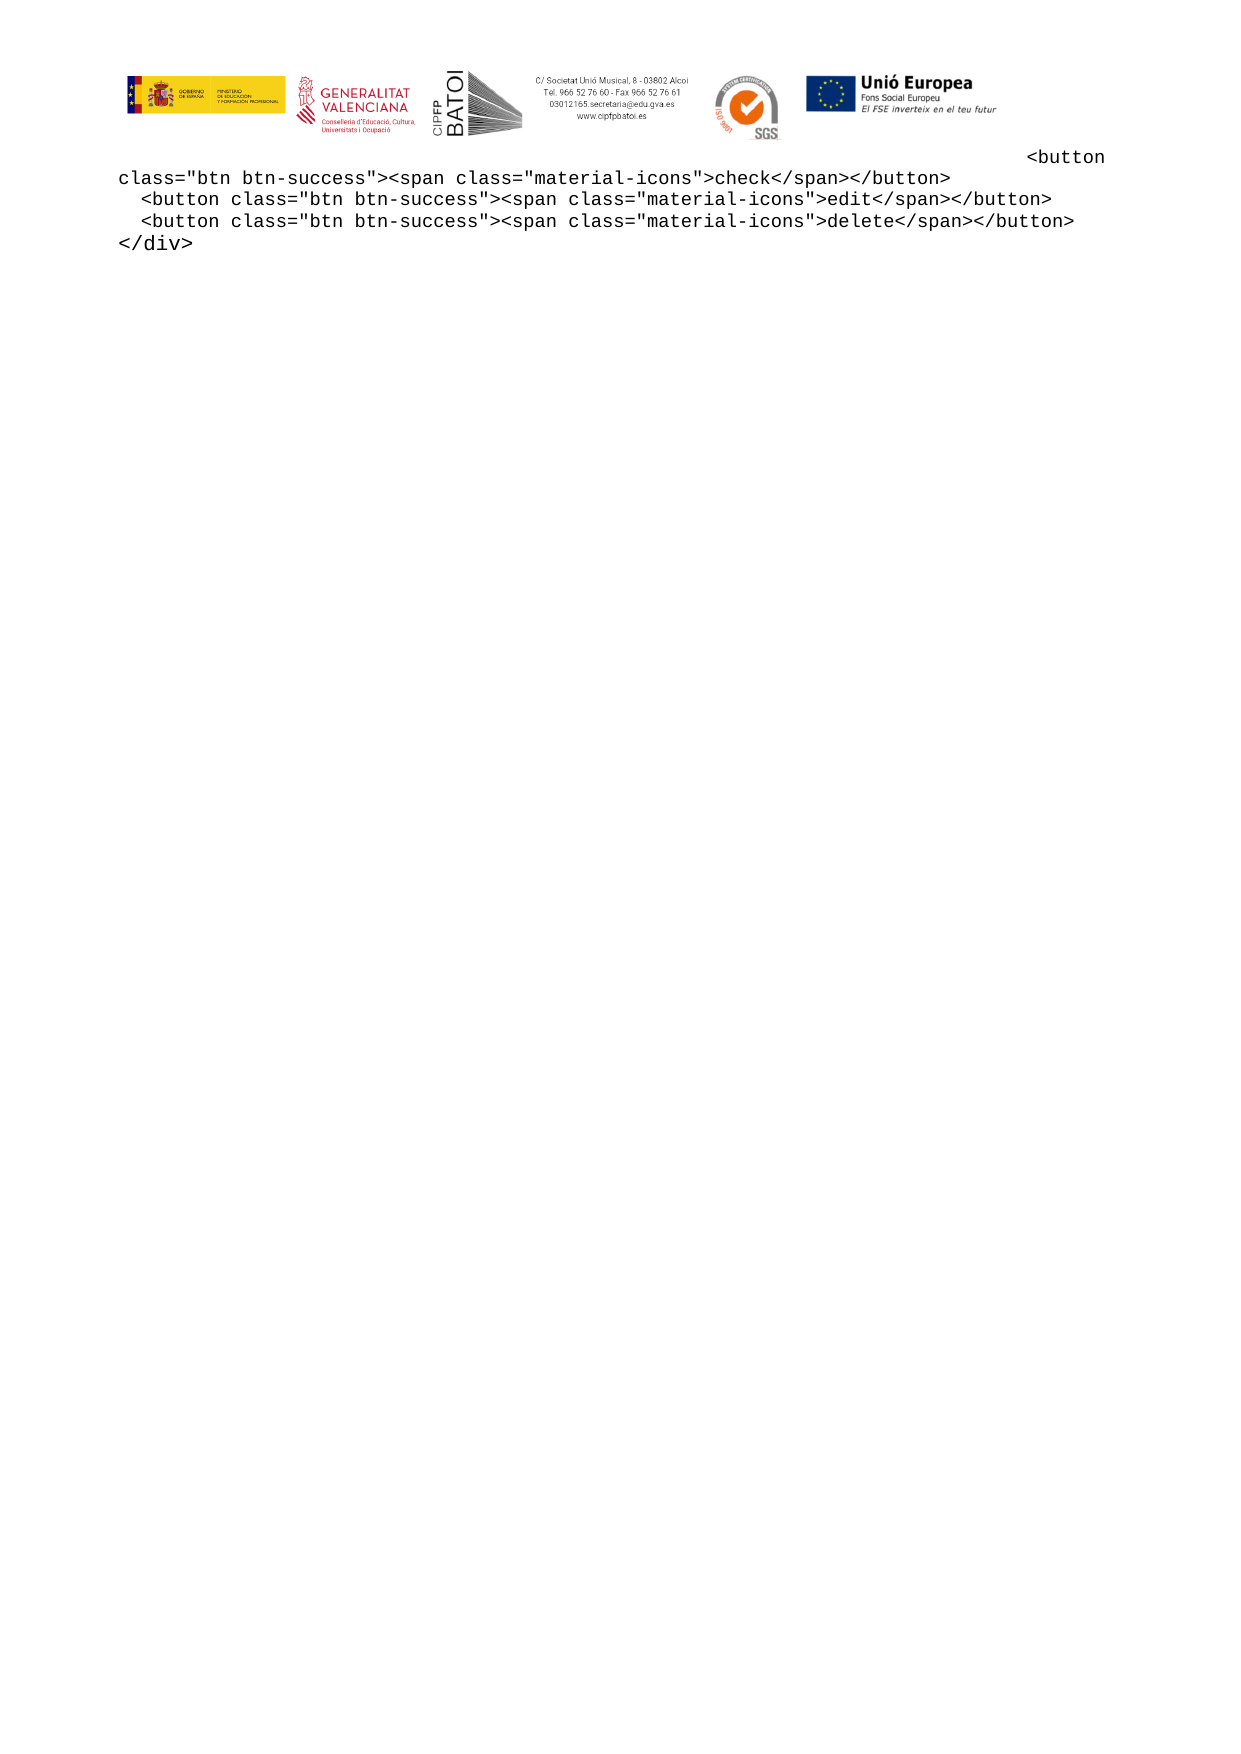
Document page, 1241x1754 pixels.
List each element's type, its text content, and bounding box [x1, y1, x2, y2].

text <button class="btn btn-success"><span class="material-icons">check</span></button> [118, 148, 1134, 190]
text <button class="btn btn-success"><span class="material-icons">edit</span></button> [118, 190, 1134, 211]
text </div> [118, 233, 1134, 256]
picture [118, 63, 1004, 148]
text <button class="btn btn-success"><span class="material-icons">delete</span></button> [118, 211, 1134, 233]
